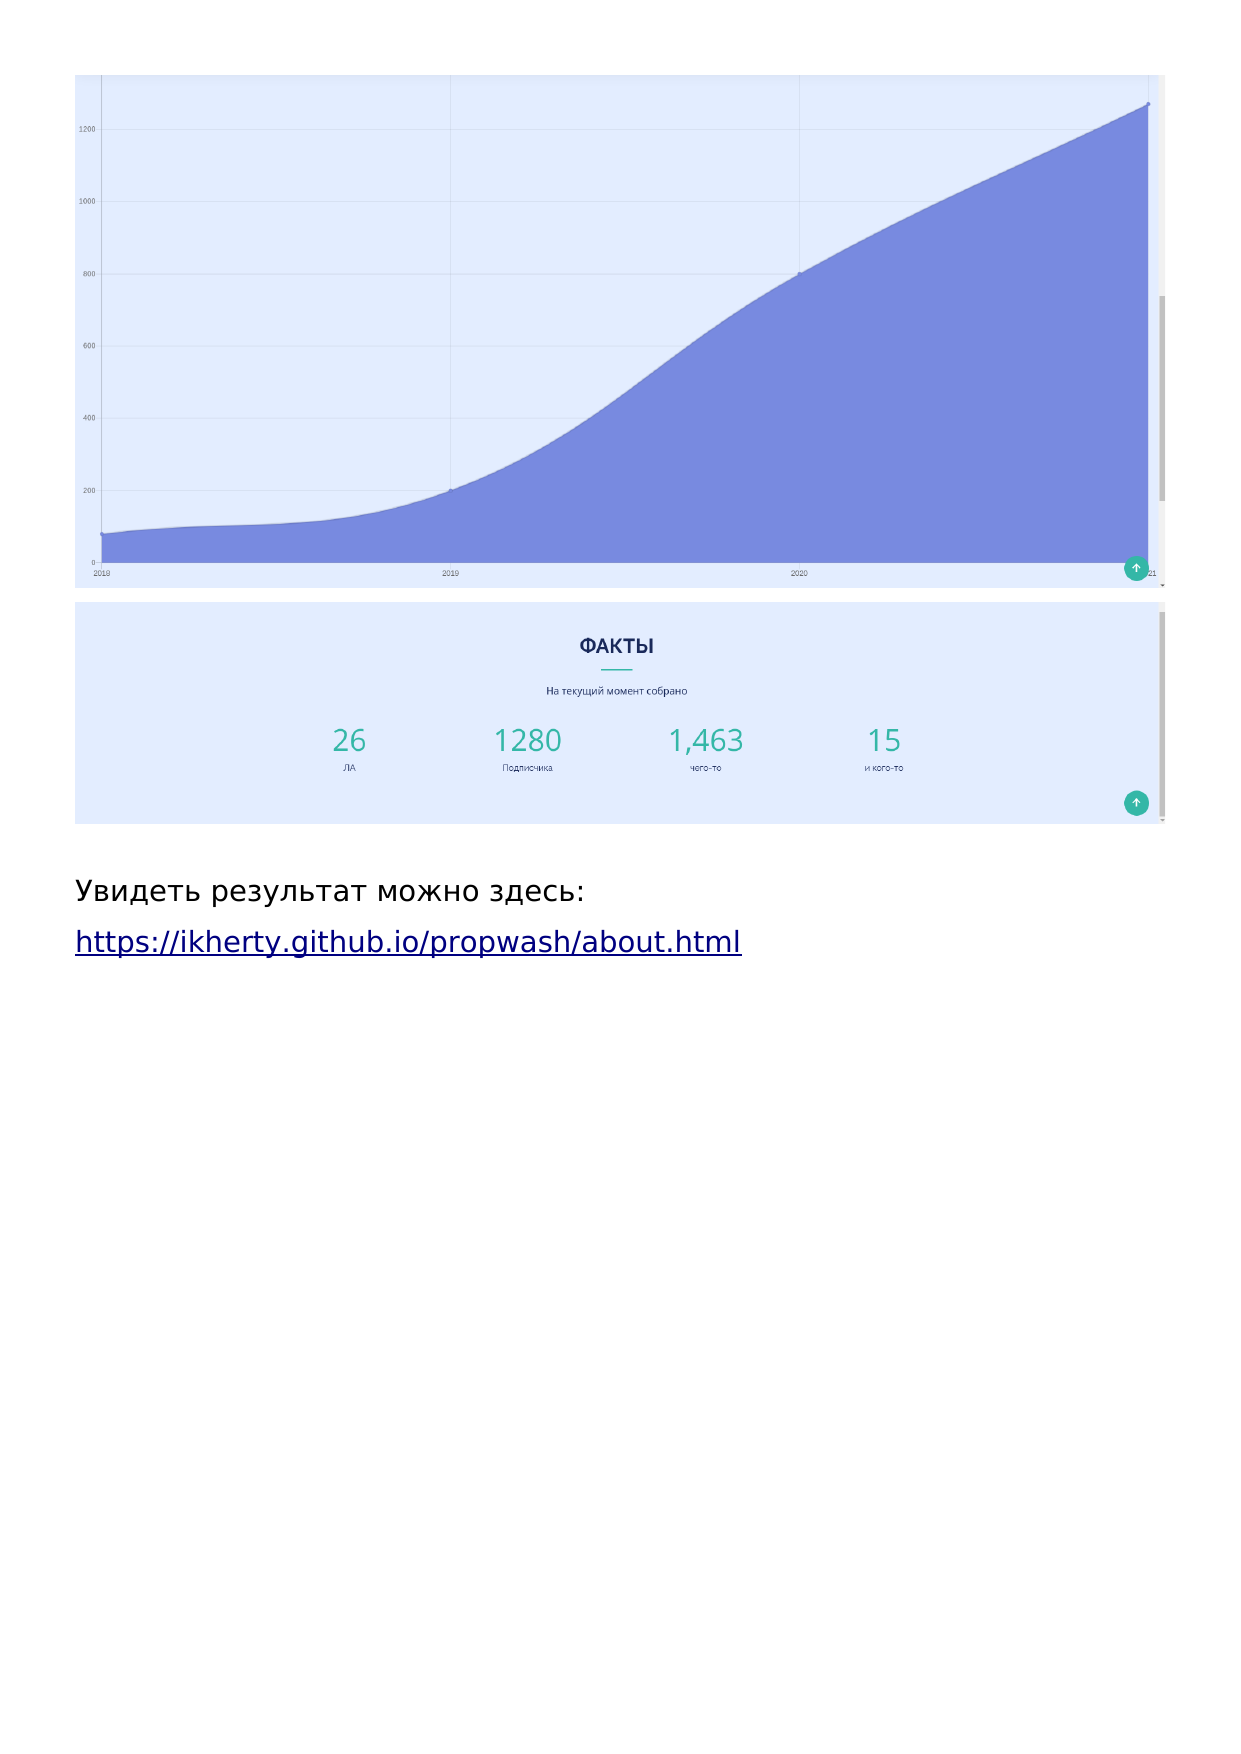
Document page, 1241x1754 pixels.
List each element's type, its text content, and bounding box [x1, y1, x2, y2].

text Увидеть результат можно здесь: [75, 874, 1165, 908]
picture [75, 602, 1166, 824]
text https://ikherty.github.io/propwash/about.html [75, 925, 1165, 959]
picture [75, 75, 1166, 588]
